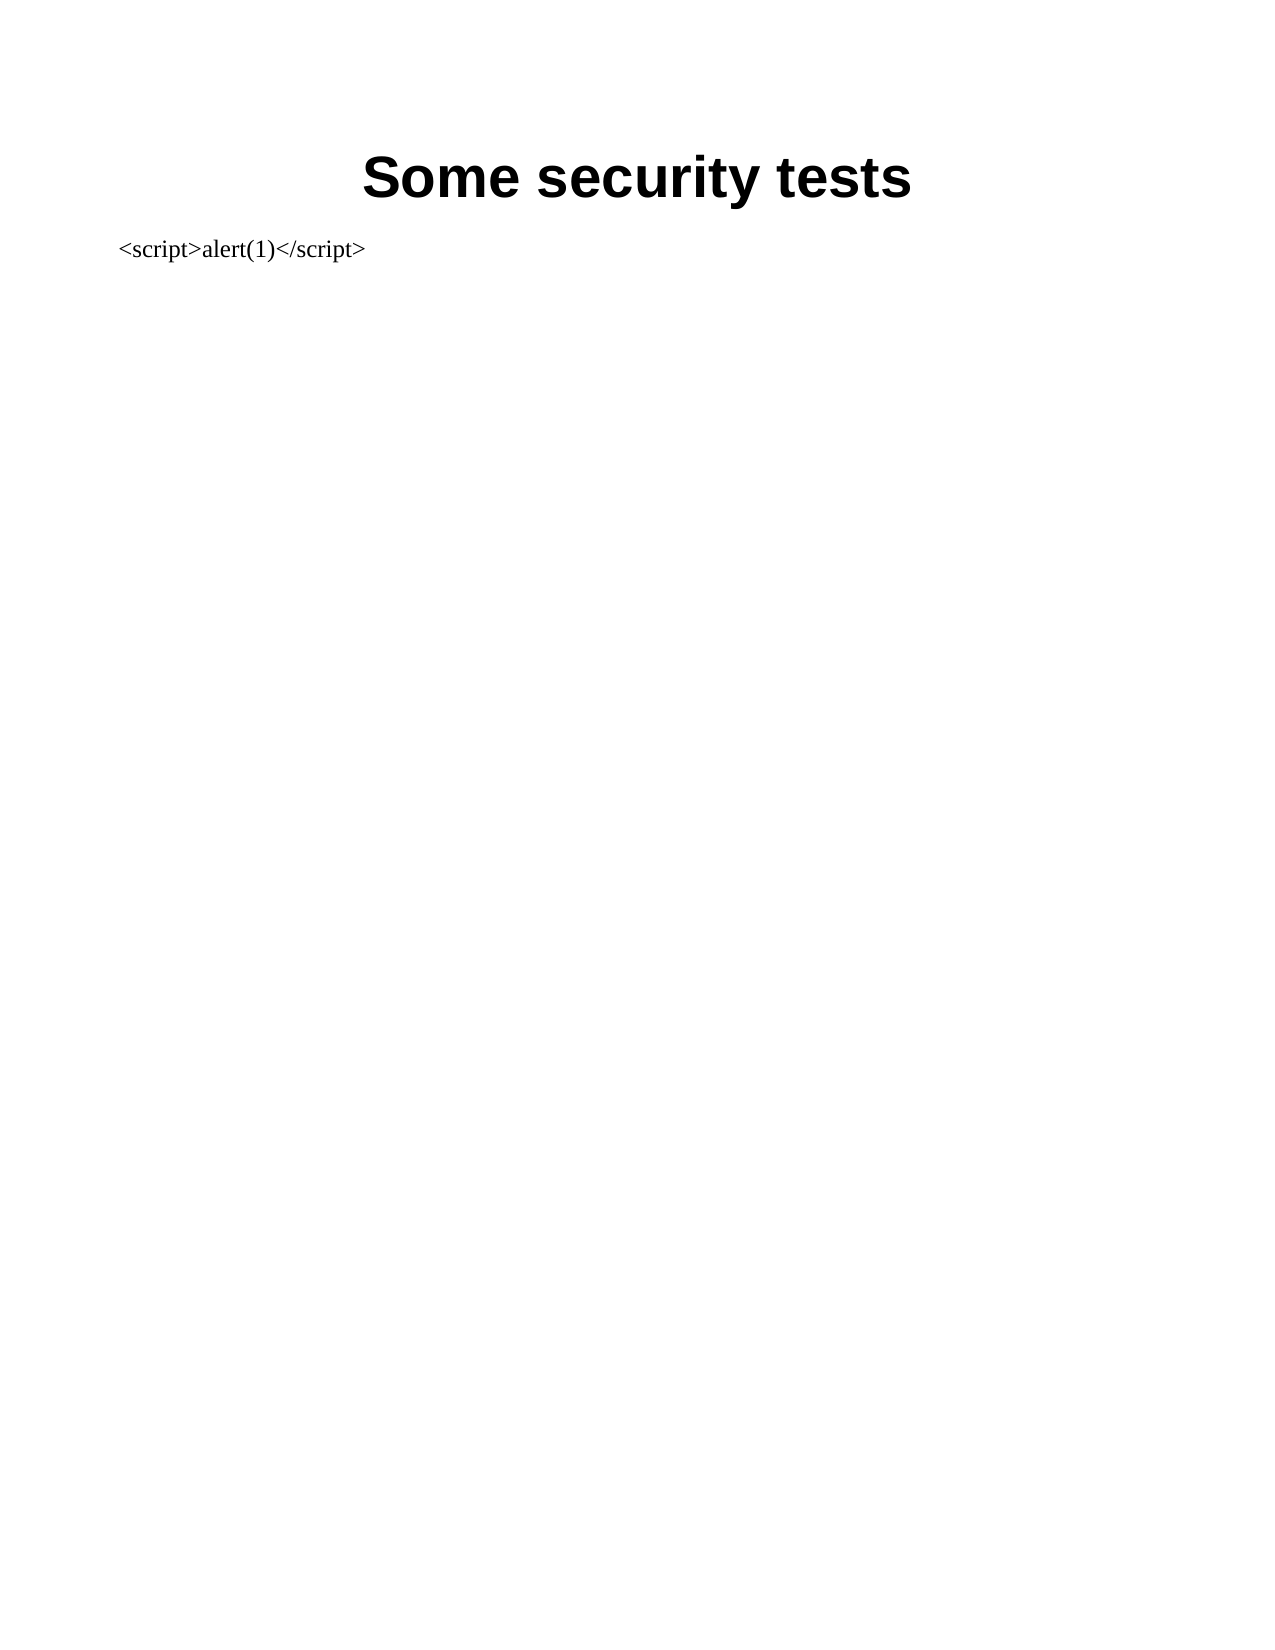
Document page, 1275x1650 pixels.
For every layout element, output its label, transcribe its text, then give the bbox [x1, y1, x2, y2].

title Some security tests [118, 143, 1157, 210]
text <script>alert(1)</script> [118, 234, 1157, 263]
